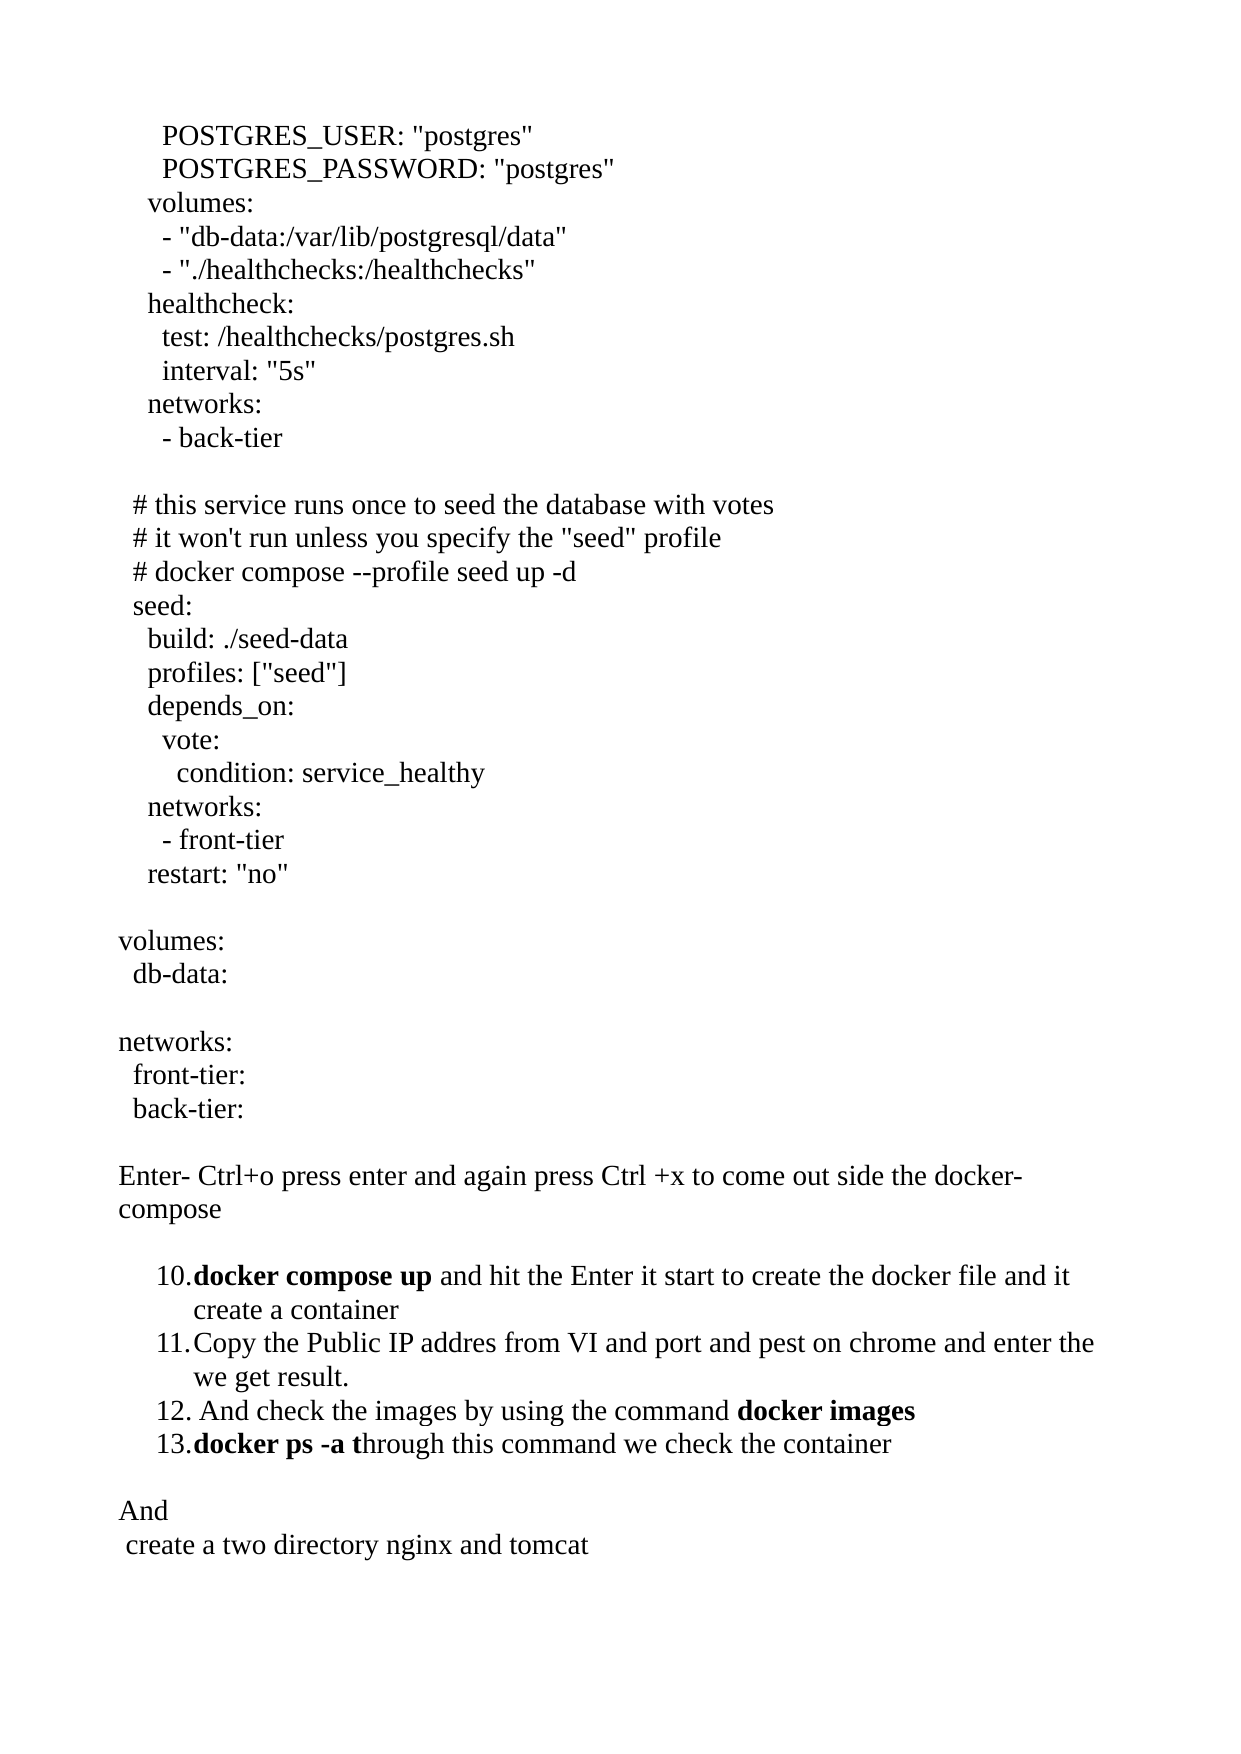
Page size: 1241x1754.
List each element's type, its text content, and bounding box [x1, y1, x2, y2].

text networks: [118, 1024, 1122, 1057]
text back-tier: [118, 1091, 1122, 1124]
text build: ./seed-data [118, 621, 1122, 655]
text test: /healthchecks/postgres.sh [118, 319, 1122, 353]
text db-data: [118, 957, 1122, 990]
text depends_on: [118, 688, 1122, 722]
text seed: [118, 588, 1122, 621]
text POSTGRES_USER: "postgres" [118, 118, 1122, 152]
text networks: [118, 386, 1122, 420]
list docker compose up and hit the Enter it start to create the docker file and it create a container [156, 1258, 1122, 1326]
text vote: [118, 722, 1122, 755]
text profiles: ["seed"] [118, 655, 1122, 688]
text # docker compose --profile seed up -d [118, 554, 1122, 588]
text volumes: [118, 185, 1122, 219]
text create a two directory nginx and tomcat [118, 1527, 1122, 1560]
list Copy the Public IP addres from VI and port and pest on chrome and enter the we get result. [156, 1326, 1122, 1393]
text And [118, 1493, 1122, 1527]
text front-tier: [118, 1057, 1122, 1091]
list docker ps -a through this command we check the container [156, 1426, 1122, 1460]
text # it won't run unless you specify the "seed" profile [118, 521, 1122, 554]
text Enter- Ctrl+o press enter and again press Ctrl +x to come out side the docker-compose [118, 1158, 1122, 1225]
text POSTGRES_PASSWORD: "postgres" [118, 152, 1122, 185]
text - front-tier [118, 822, 1122, 856]
text restart: "no" [118, 856, 1122, 889]
text networks: [118, 789, 1122, 822]
text volumes: [118, 923, 1122, 957]
text - back-tier [118, 420, 1122, 453]
text - "db-data:/var/lib/postgresql/data" [118, 219, 1122, 252]
text # this service runs once to seed the database with votes [118, 487, 1122, 521]
text - "./healthchecks:/healthchecks" [118, 252, 1122, 286]
text interval: "5s" [118, 353, 1122, 386]
text condition: service_healthy [118, 755, 1122, 789]
list And check the images by using the command docker images [156, 1393, 1122, 1426]
text healthcheck: [118, 286, 1122, 319]
